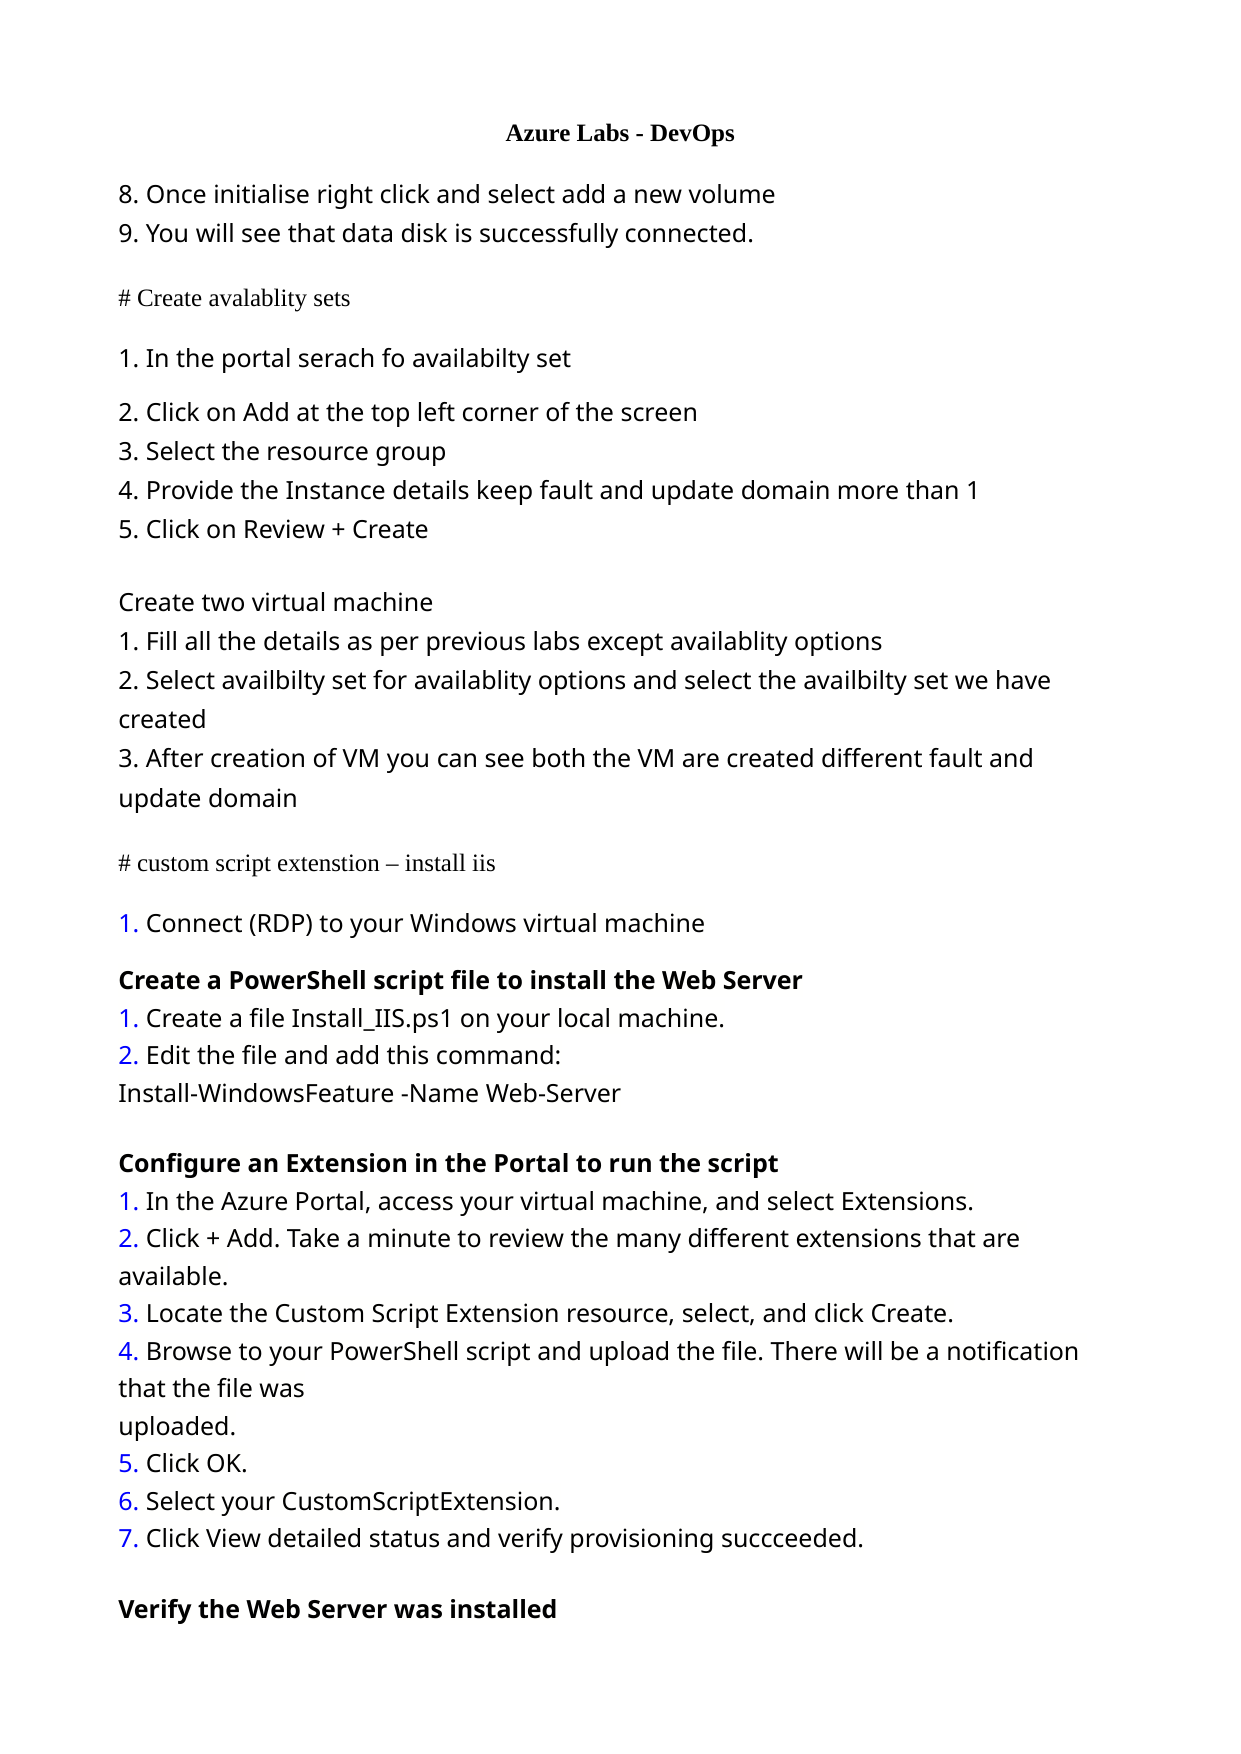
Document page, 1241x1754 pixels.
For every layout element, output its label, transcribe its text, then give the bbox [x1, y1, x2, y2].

text 1. In the Azure Portal, access your virtual machine, and select Extensions. [118, 1180, 1122, 1217]
text 5. Click OK. [118, 1442, 1122, 1480]
text Install-WindowsFeature -Name Web-Server [118, 1072, 1122, 1109]
text Configure an Extension in the Portal to run the script [118, 1142, 1122, 1180]
text 2. Edit the file and add this command: [118, 1034, 1122, 1072]
text 1. Fill all the details as per previous labs except availablity options [118, 623, 1122, 658]
text # Create avalablity sets [118, 283, 1122, 312]
text 3. Locate the Custom Script Extension resource, select, and click Create. [118, 1292, 1122, 1330]
text 2. Click + Add. Take a minute to review the many different extensions that are available. [118, 1217, 1122, 1292]
text 9. You will see that data disk is successfully connected. [118, 216, 1122, 249]
text 6. Select your CustomScriptExtension. [118, 1480, 1122, 1517]
text 3. After creation of VM you can see both the VM are created different fault and update domain [118, 741, 1122, 814]
text 2. Select availbilty set for availablity options and select the availbilty set we have created [118, 663, 1122, 736]
text Create a PowerShell script file to install the Web Server [118, 959, 1122, 997]
text 8. Once initialise right click and select add a new volume [118, 176, 1122, 210]
text 2. Click on Add at the top left corner of the screen [118, 395, 1122, 429]
text Create two virtual machine [118, 584, 1122, 618]
text 3. Select the resource group [118, 434, 1122, 468]
text 7. Click View detailed status and verify provisioning succceeded. [118, 1517, 1122, 1555]
text 4. Browse to your PowerShell script and upload the file. There will be a notification that the file was [118, 1330, 1122, 1405]
text 5. Click on Review + Create [118, 512, 1122, 546]
text # custom script extenstion – install iis [118, 848, 1122, 877]
text 4. Provide the Instance details keep fault and update domain more than 1 [118, 473, 1122, 507]
text Verify the Web Server was installed [118, 1588, 1122, 1625]
text uploaded. [118, 1405, 1122, 1442]
text 1. In the portal serach fo availabilty set [118, 341, 1122, 375]
text 1. Create a file Install_IIS.ps1 on your local machine. [118, 997, 1122, 1034]
text 1. Connect (RDP) to your Windows virtual machine [118, 906, 1122, 940]
